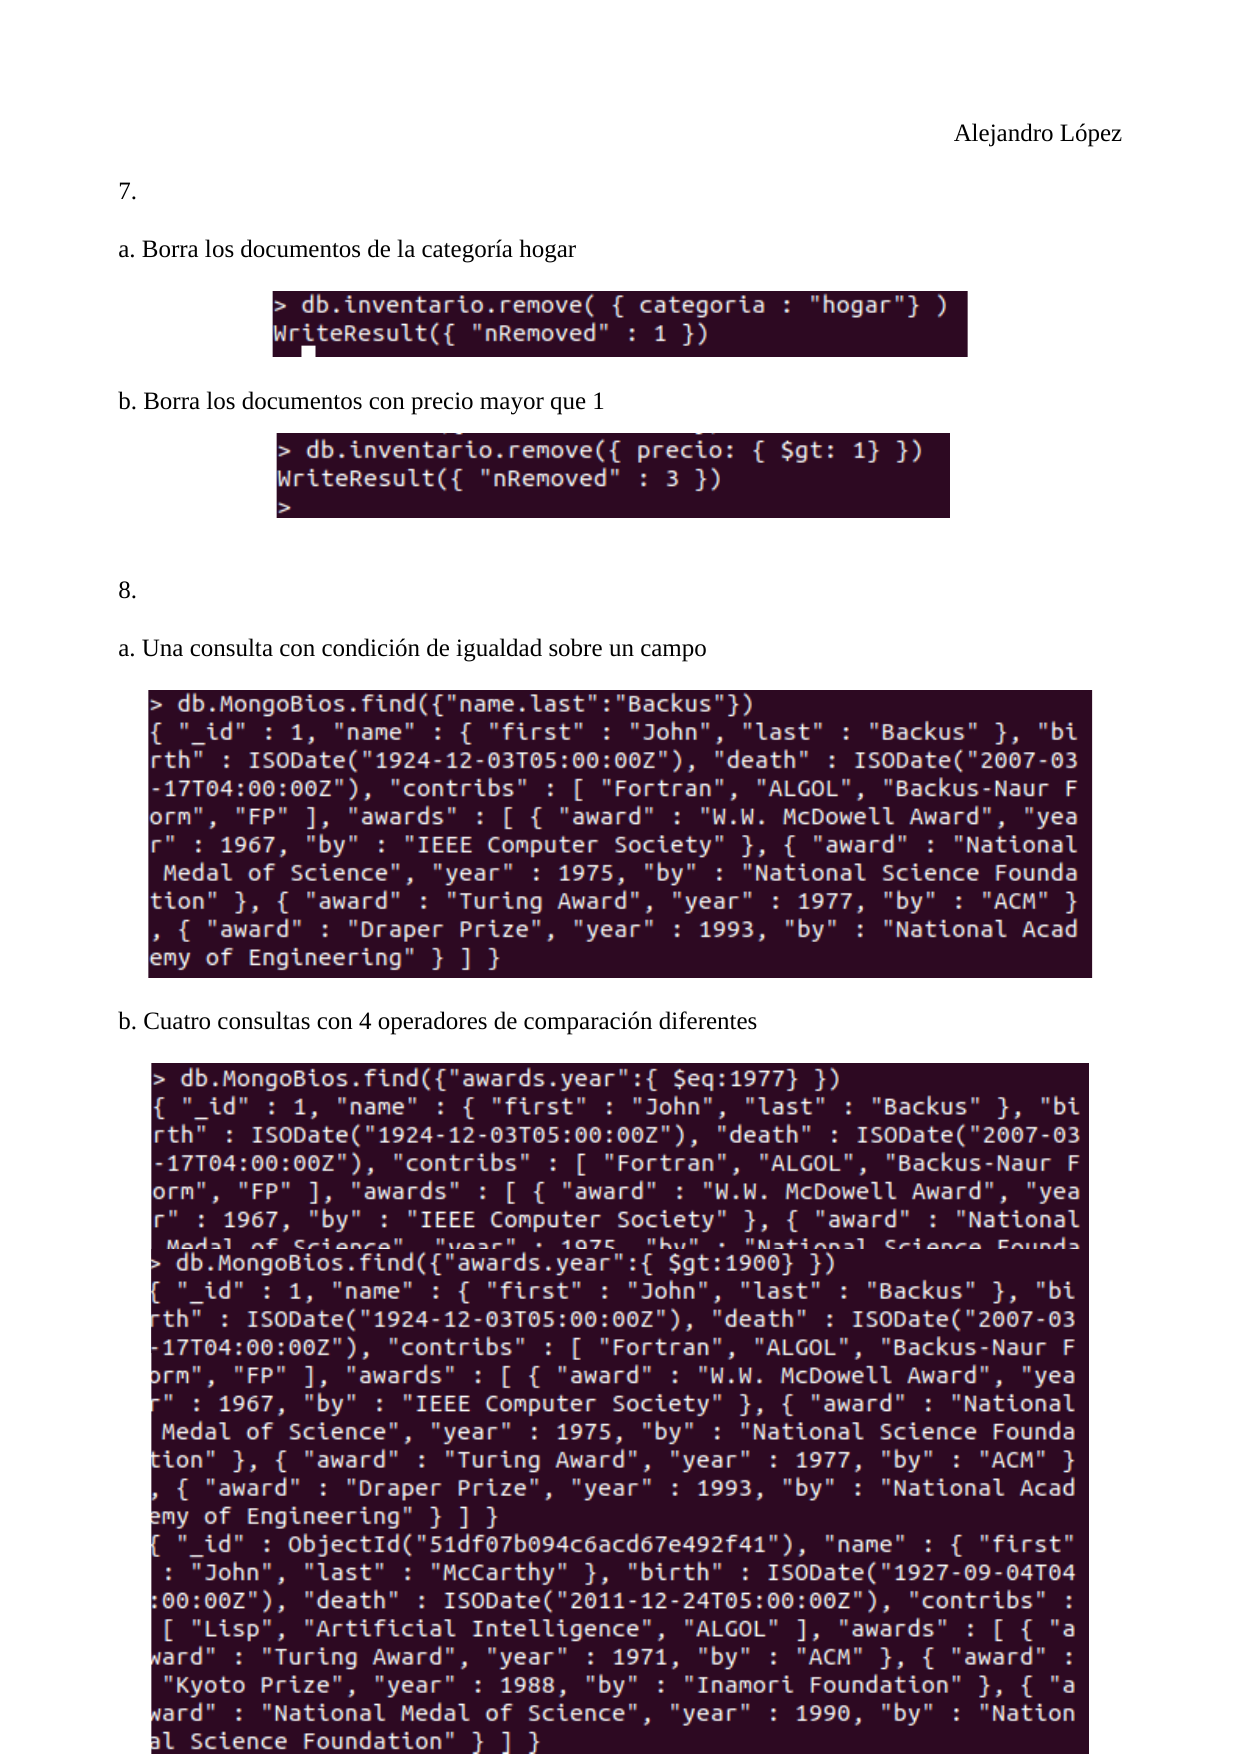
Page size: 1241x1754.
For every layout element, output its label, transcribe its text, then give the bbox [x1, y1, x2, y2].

text b. Cuatro consultas con 4 operadores de comparación diferentes [118, 1006, 1122, 1035]
picture [151, 1063, 1089, 1754]
text a. Borra los documentos de la categoría hogar [118, 234, 1122, 263]
text 8. [118, 575, 1122, 604]
picture [272, 291, 968, 357]
picture [148, 690, 1093, 978]
text a. Una consulta con condición de igualdad sobre un campo [118, 633, 1122, 661]
picture [276, 433, 950, 518]
text b. Borra los documentos con precio mayor que 1 [118, 386, 1122, 414]
text 7. [118, 176, 1122, 205]
